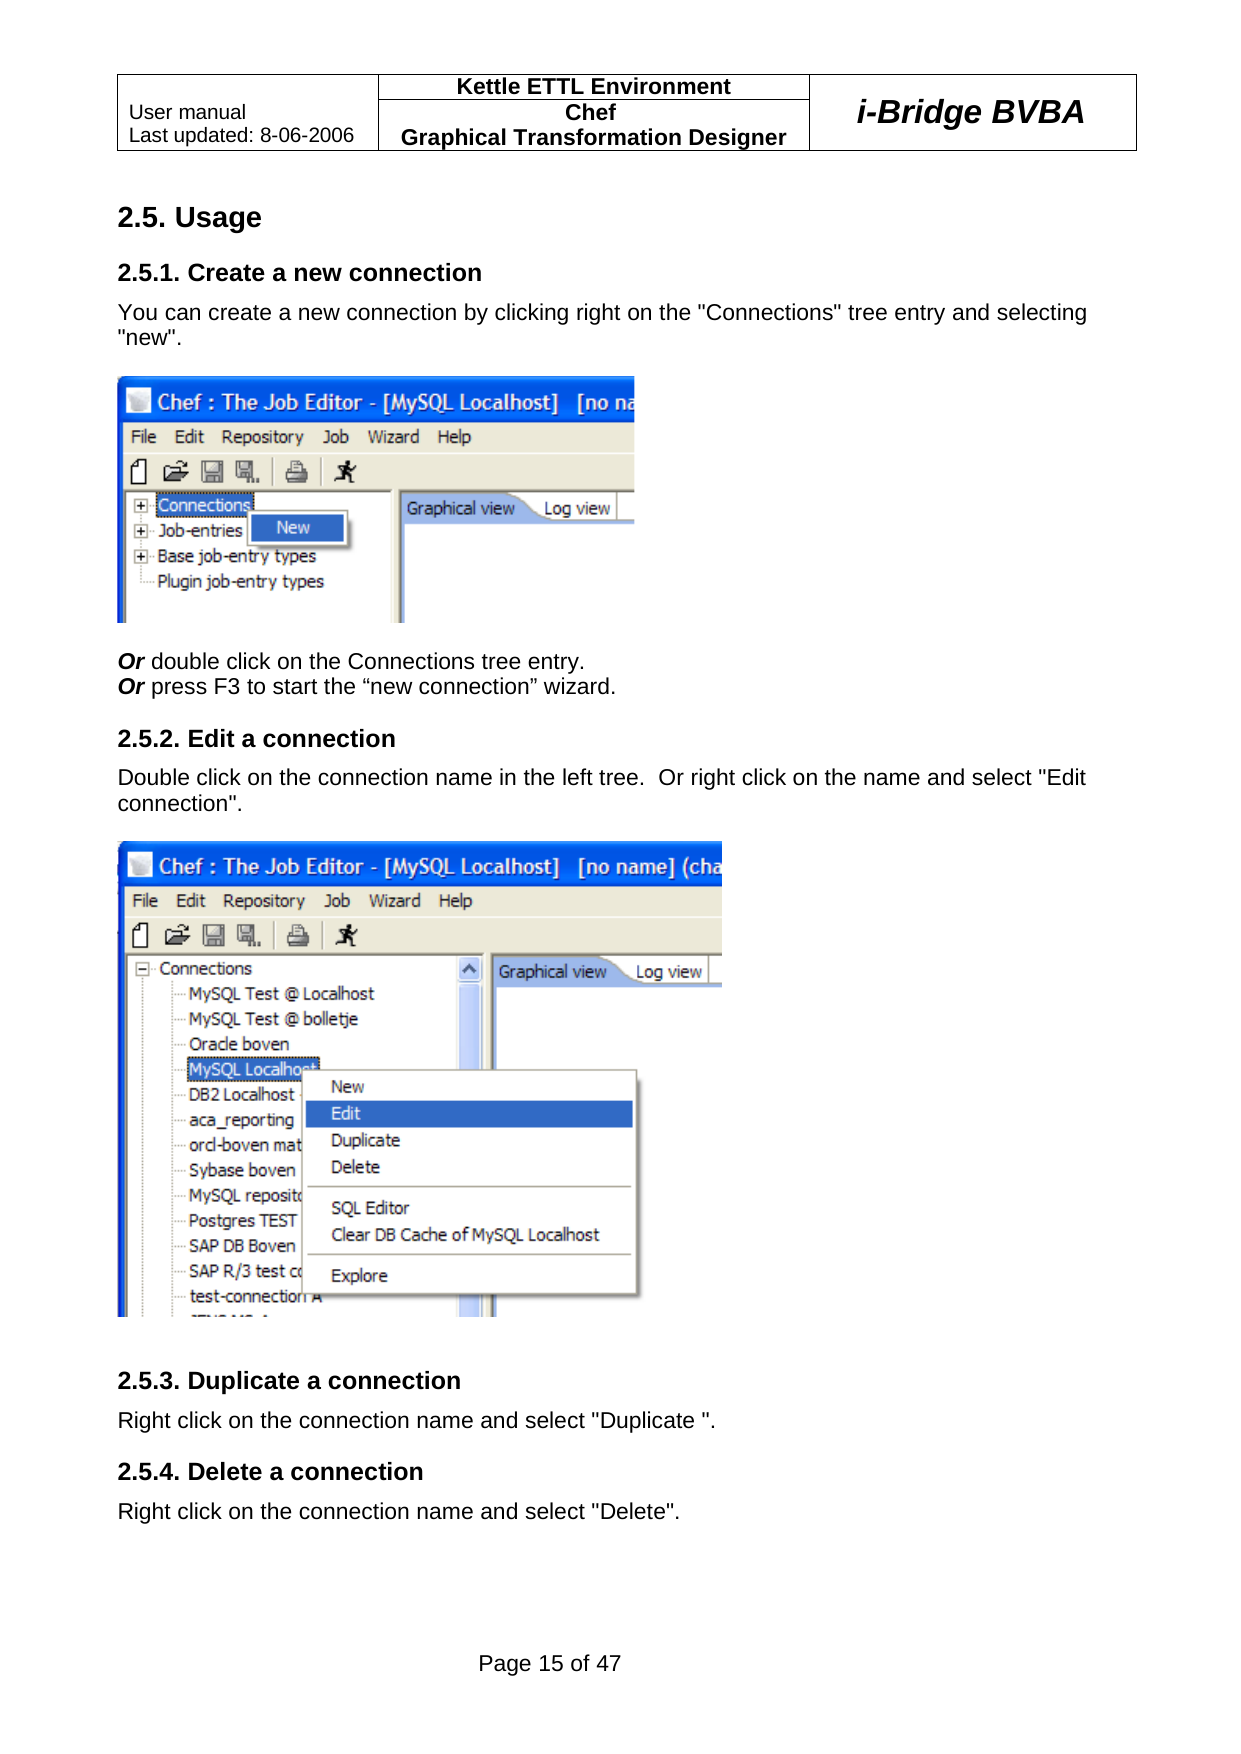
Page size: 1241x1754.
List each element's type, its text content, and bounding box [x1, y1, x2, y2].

subtitle Edit a connection [117, 724, 1137, 752]
text Or double click on the Connections tree entry. [117, 648, 1137, 674]
text Or press F3 to start the “new connection” wizard. [117, 674, 1137, 699]
text You can create a new connection by clicking right on the "Connections" tree entry and selecting "new". [117, 299, 1137, 350]
text Right click on the connection name and select "Delete". [117, 1498, 1137, 1524]
subtitle Duplicate a connection [117, 1367, 1137, 1395]
subtitle Usage [117, 201, 1137, 234]
subtitle Create a new connection [117, 259, 1137, 287]
subtitle Delete a connection [117, 1458, 1137, 1486]
text Right click on the connection name and select "Duplicate ". [117, 1407, 1137, 1433]
text Double click on the connection name in the left tree. Or right click on the name and select "Edit connection". [117, 765, 1137, 816]
